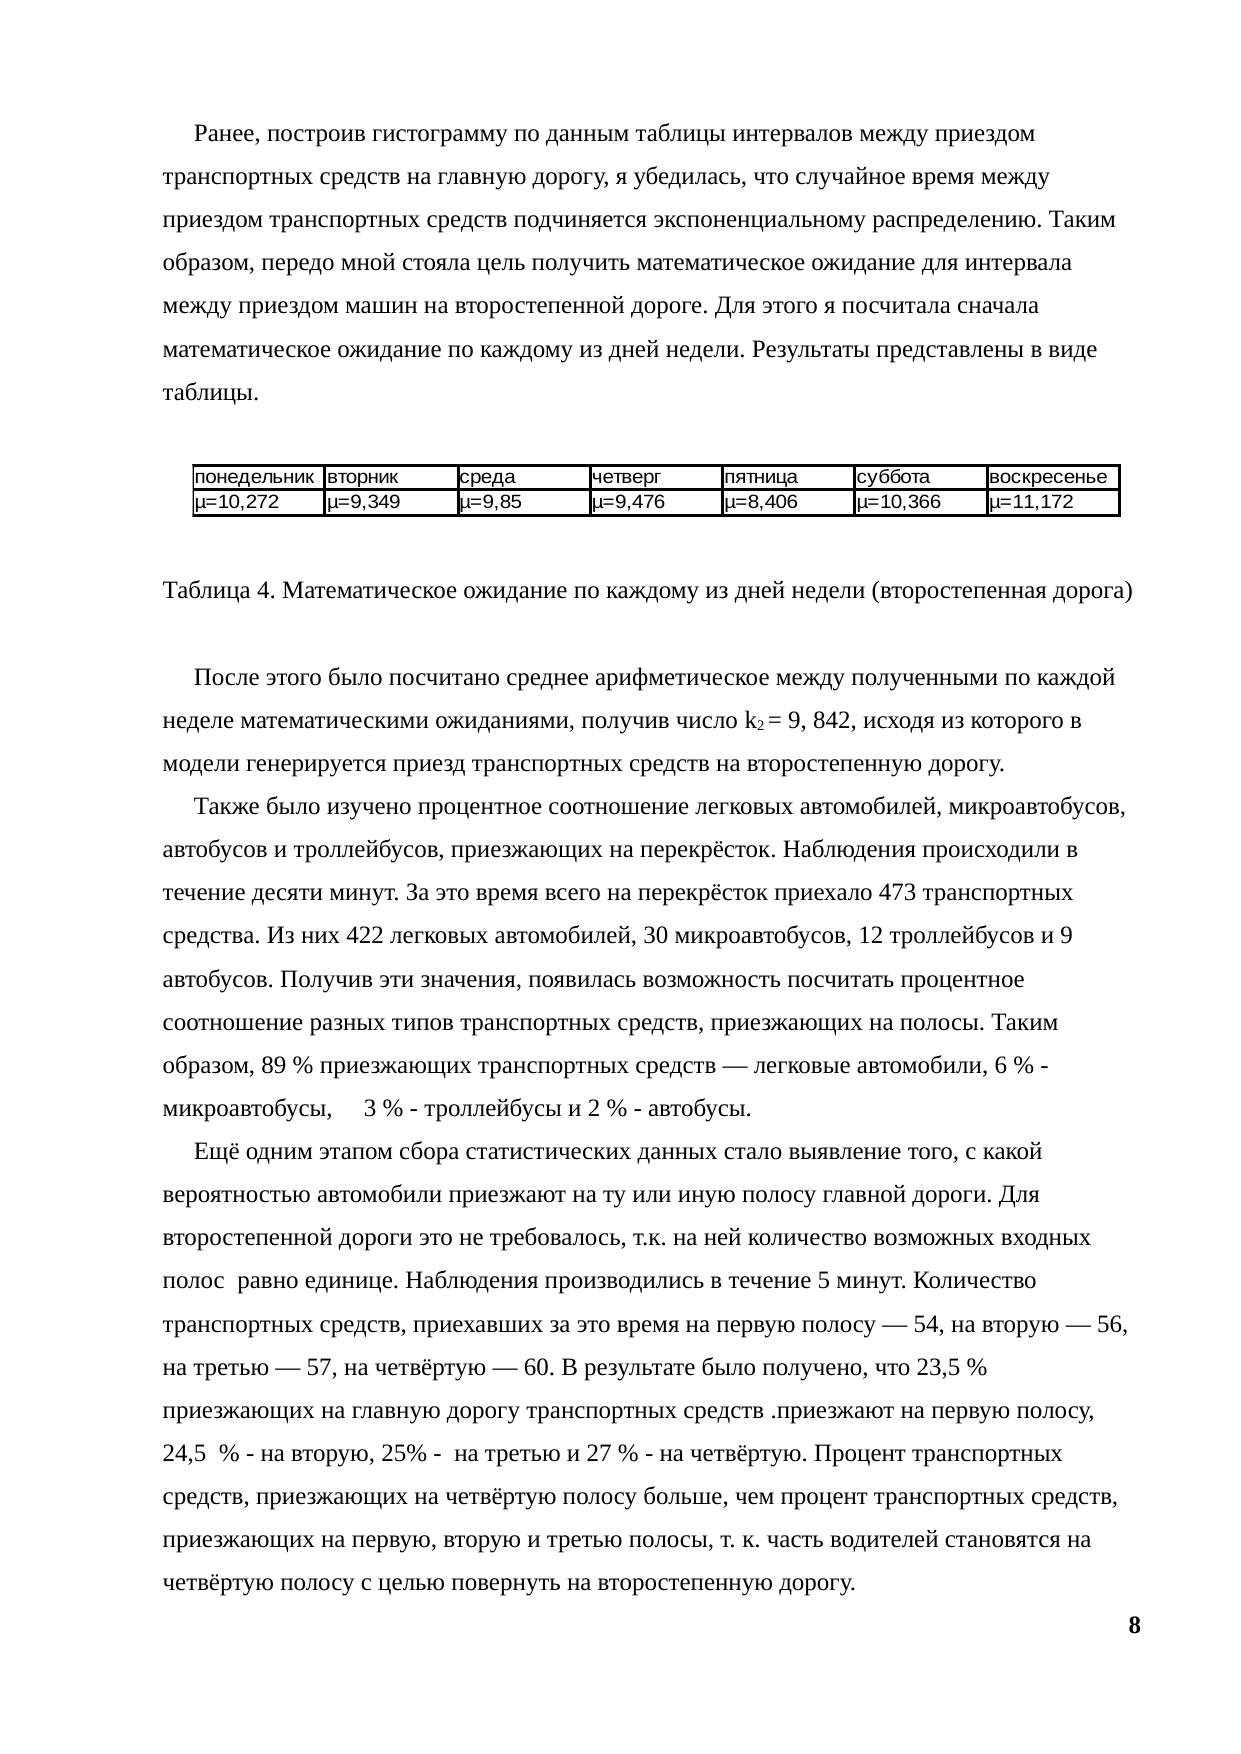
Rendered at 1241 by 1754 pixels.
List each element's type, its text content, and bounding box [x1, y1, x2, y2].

text Таблица 4. Математическое ожидание по каждому из дней недели (второстепенная дорога) [162, 576, 1141, 604]
text 8 [162, 1611, 1141, 1639]
text Также было изучено процентное соотношение легковых автомобилей, микроавтобусов, автобусов и троллейбусов, приезжающих на перекрёсток. Наблюдения происходили в течение десяти минут. За это время всего на перекрёсток приехало 473 транспортных средства. Из них 422 легковых автомобилей, 30 микроавтобусов, 12 троллейбусов и 9 автобусов. Получив эти значения, появилась возможность посчитать процентное соотношение разных типов транспортных средств, приезжающих на полосы. Таким образом, 89 % приезжающих транспортных средств — легковые автомобили, 6 % - микроавтобусы, 3 % - троллейбусы и 2 % - автобусы. [162, 791, 1141, 1122]
text Ранее, построив гистограмму по данным таблицы интервалов между приездом транспортных средств на главную дорогу, я убедилась, что случайное время между приездом транспортных средств подчиняется экспоненциальному распределению. Таким образом, передо мной стояла цель получить математическое ожидание для интервала между приездом машин на второстепенной дороге. Для этого я посчитала сначала математическое ожидание по каждому из дней недели. Результаты представлены в виде таблицы. [162, 118, 1141, 406]
text Ещё одним этапом сбора статистических данных стало выявление того, с какой вероятностью автомобили приезжают на ту или иную полосу главной дороги. Для второстепенной дороги это не требовалось, т.к. на ней количество возможных входных полос равно единице. Наблюдения производились в течение 5 минут. Количество транспортных средств, приехавших за это время на первую полосу — 54, на вторую — 56, на третью — 57, на четвёртую — 60. В результате было получено, что 23,5 % приезжающих на главную дорогу транспортных средств .приезжают на первую полосу, 24,5 % - на вторую, 25% - на третью и 27 % - на четвёртую. Процент транспортных средств, приезжающих на четвёртую полосу больше, чем процент транспортных средств, приезжающих на первую, вторую и третью полосы, т. к. часть водителей становятся на четвёртую полосу с целью повернуть на второстепенную дорогу. [162, 1136, 1141, 1596]
text После этого было посчитано среднее арифметическое между полученными по каждой неделе математическими ожиданиями, получив число k2 = 9, 842, исходя из которого в модели генерируется приезд транспортных средств на второстепенную дорогу. [162, 662, 1141, 777]
